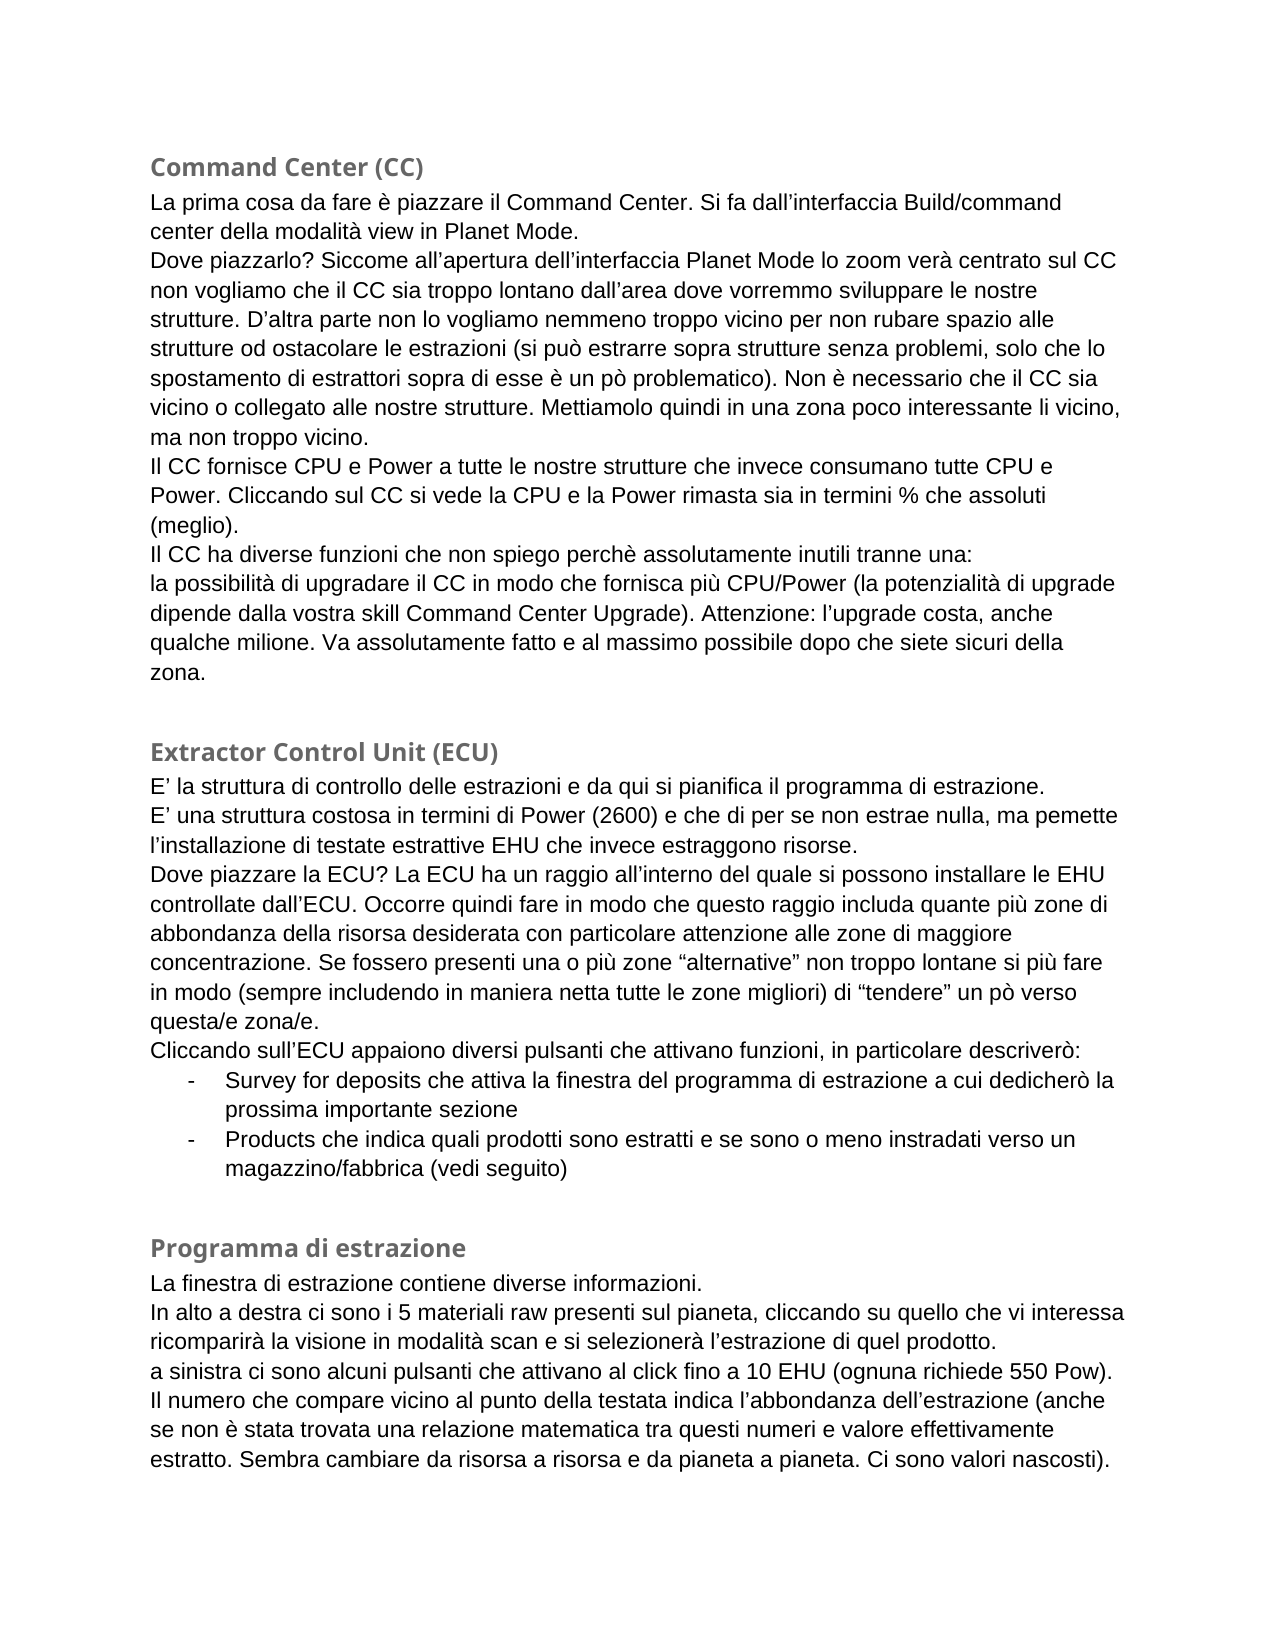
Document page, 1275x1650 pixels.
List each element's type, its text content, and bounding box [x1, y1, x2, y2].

text E’ la struttura di controllo delle estrazioni e da qui si pianifica il programma di estrazione. [150, 774, 1125, 799]
text Dove piazzare la ECU? La ECU ha un raggio all’interno del quale si possono installare le EHU controllate dall’ECU. Occorre quindi fare in modo che questo raggio includa quante più zone di abbondanza della risorsa desiderata con particolare attenzione alle zone di maggiore concentrazione. Se fossero presenti una o più zone “alternative” non troppo lontane si più fare in modo (sempre includendo in maniera netta tutte le zone migliori) di “tendere” un pò verso questa/e zona/e. [150, 862, 1125, 1034]
subtitle Extractor Control Unit (ECU) [150, 734, 1125, 769]
text In alto a destra ci sono i 5 materiali raw presenti sul pianeta, cliccando su quello che vi interessa ricomparirà la visione in modalità scan e si selezionerà l’estrazione di quel prodotto. [150, 1299, 1125, 1354]
list Survey for deposits che attiva la finestra del programma di estrazione a cui dedicherò la prossima importante sezione [187, 1067, 1125, 1122]
text a sinistra ci sono alcuni pulsanti che attivano al click fino a 10 EHU (ognuna richiede 550 Pow). [150, 1358, 1125, 1384]
subtitle Programma di estrazione [150, 1231, 1125, 1265]
text Il CC fornisce CPU e Power a tutte le nostre strutture che invece consumano tutte CPU e Power. Cliccando sul CC si vede la CPU e la Power rimasta sia in termini % che assoluti (meglio). [150, 453, 1125, 538]
list Products che indica quali prodotti sono estratti e se sono o meno instradati verso un magazzino/fabbrica (vedi seguito) [187, 1126, 1125, 1181]
text Il numero che compare vicino al punto della testata indica l’abbondanza dell’estrazione (anche se non è stata trovata una relazione matematica tra questi numeri e valore effettivamente estratto. Sembra cambiare da risorsa a risorsa e da pianeta a pianeta. Ci sono valori nascosti). [150, 1388, 1125, 1472]
subtitle Command Center (CC) [150, 150, 1125, 184]
text La prima cosa da fare è piazzare il Command Center. Si fa dall’interfaccia Build/command center della modalità view in Planet Mode. [150, 189, 1125, 244]
text La finestra di estrazione contiene diverse informazioni. [150, 1270, 1125, 1296]
text E’ una struttura costosa in termini di Power (2600) e che di per se non estrae nulla, ma pemette l’installazione di testate estrattive EHU che invece estraggono risorse. [150, 803, 1125, 858]
text Il CC ha diverse funzioni che non spiego perchè assolutamente inutili tranne una: [150, 542, 1125, 567]
text Dove piazzarlo? Siccome all’apertura dell’interfaccia Planet Mode lo zoom verà centrato sul CC non vogliamo che il CC sia troppo lontano dall’area dove vorremmo sviluppare le nostre strutture. D’altra parte non lo vogliamo nemmeno troppo vicino per non rubare spazio alle strutture od ostacolare le estrazioni (si può estrarre sopra strutture senza problemi, solo che lo spostamento di estrattori sopra di esse è un pò problematico). Non è necessario che il CC sia vicino o collegato alle nostre strutture. Mettiamolo quindi in una zona poco interessante li vicino, ma non troppo vicino. [150, 248, 1125, 450]
text la possibilità di upgradare il CC in modo che fornisca più CPU/Power (la potenzialità di upgrade dipende dalla vostra skill Command Center Upgrade). Attenzione: l’upgrade costa, anche qualche milione. Va assolutamente fatto e al massimo possibile dopo che siete sicuri della zona. [150, 571, 1125, 685]
text Cliccando sull’ECU appaiono diversi pulsanti che attivano funzioni, in particolare descriverò: [150, 1038, 1125, 1064]
